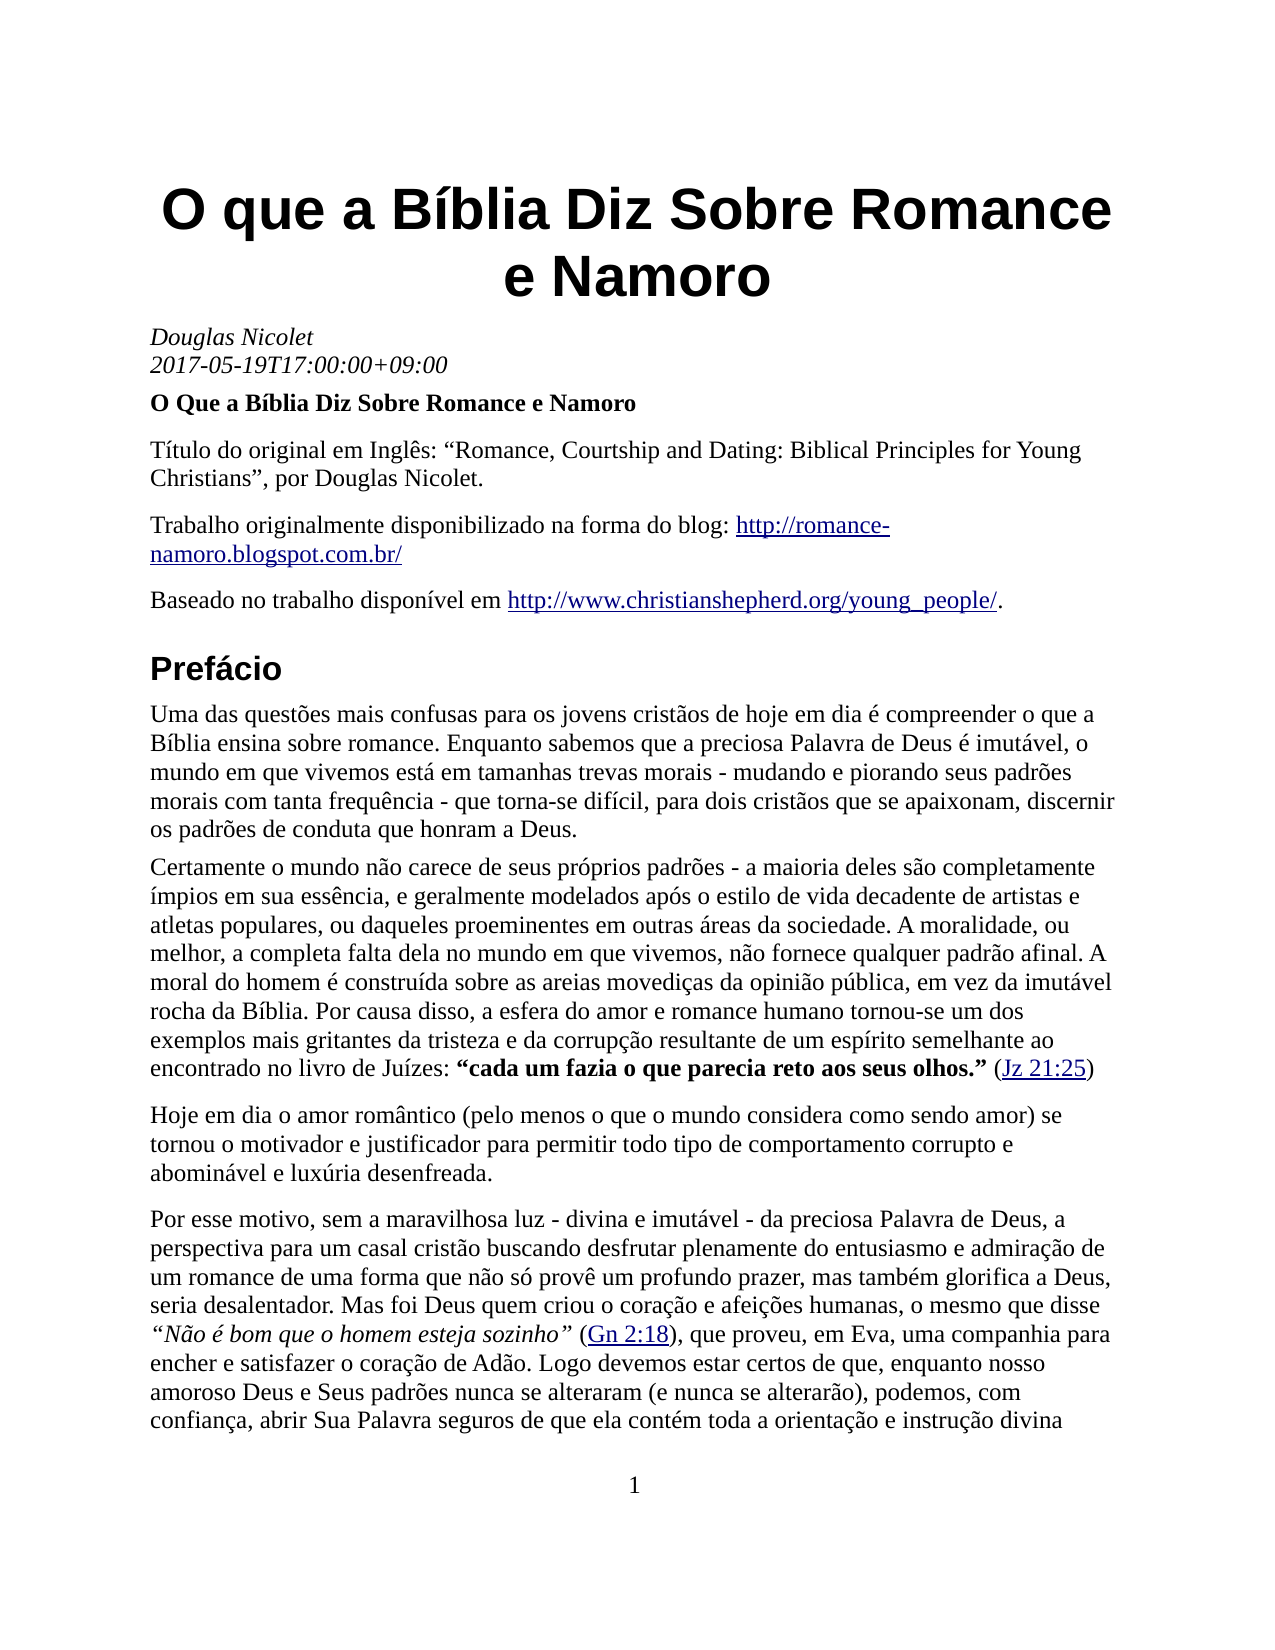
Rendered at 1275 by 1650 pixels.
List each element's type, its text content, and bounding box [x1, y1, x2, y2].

text O Que a Bíblia Diz Sobre Romance e Namoro [150, 388, 1125, 417]
text Por esse motivo, sem a maravilhosa luz - divina e imutável - da preciosa Palavra de Deus, a perspectiva para um casal cristão buscando desfrutar plenamente do entusiasmo e admiração de um romance de uma forma que não só provê um profundo prazer, mas também glorifica a Deus, seria desalentador. Mas foi Deus quem criou o coração e afeições humanas, o mesmo que disse “Não é bom que o homem esteja sozinho” (Gn 2:18), que proveu, em Eva, uma companhia para encher e satisfazer o coração de Adão. Logo devemos estar certos de que, enquanto nosso amoroso Deus e Seus padrões nunca se alteraram (e nunca se alterarão), podemos, com confiança, abrir Sua Palavra seguros de que ela contém toda a orientação e instrução divina [150, 1204, 1125, 1434]
text Hoje em dia o amor romântico (pelo menos o que o mundo considera como sendo amor) se tornou o motivador e justificador para permitir todo tipo de comportamento corrupto e abominável e luxúria desenfreada. [150, 1100, 1125, 1186]
text 2017-05-19T17:00:00+09:00 [150, 350, 1125, 379]
text Uma das questões mais confusas para os jovens cristãos de hoje em dia é compreender o que a Bíblia ensina sobre romance. Enquanto sabemos que a preciosa Palavra de Deus é imutável, o mundo em que vivemos está em tamanhas trevas morais - mudando e piorando seus padrões morais com tanta frequência - que torna-se difícil, para dois cristãos que se apaixonam, discernir os padrões de conduta que honram a Deus. [150, 699, 1125, 843]
text Trabalho originalmente disponibilizado na forma do blog: http://romance-namoro.blogspot.com.br/ [150, 510, 1125, 568]
title O que a Bíblia Diz Sobre Romance e Namoro [150, 175, 1125, 309]
text Douglas Nicolet [150, 322, 1125, 350]
text Título do original em Inglês: “Romance, Courtship and Dating: Biblical Principles for Young Christians”, por Douglas Nicolet. [150, 435, 1125, 492]
text Baseado no trabalho disponível em http://www.christianshepherd.org/young_people/. [150, 586, 1125, 614]
subtitle Prefácio [150, 648, 1125, 687]
text Certamente o mundo não carece de seus próprios padrões - a maioria deles são completamente ímpios em sua essência, e geralmente modelados após o estilo de vida decadente de artistas e atletas populares, ou daqueles proeminentes em outras áreas da sociedade. A moralidade, ou melhor, a completa falta dela no mundo em que vivemos, não fornece qualquer padrão afinal. A moral do homem é construída sobre as areias movediças da opinião pública, em vez da imutável rocha da Bíblia. Por causa disso, a esfera do amor e romance humano tornou-se um dos exemplos mais gritantes da tristeza e da corrupção resultante de um espírito semelhante ao encontrado no livro de Juízes: “cada um fazia o que parecia reto aos seus olhos.” (Jz 21:25) [150, 852, 1125, 1082]
